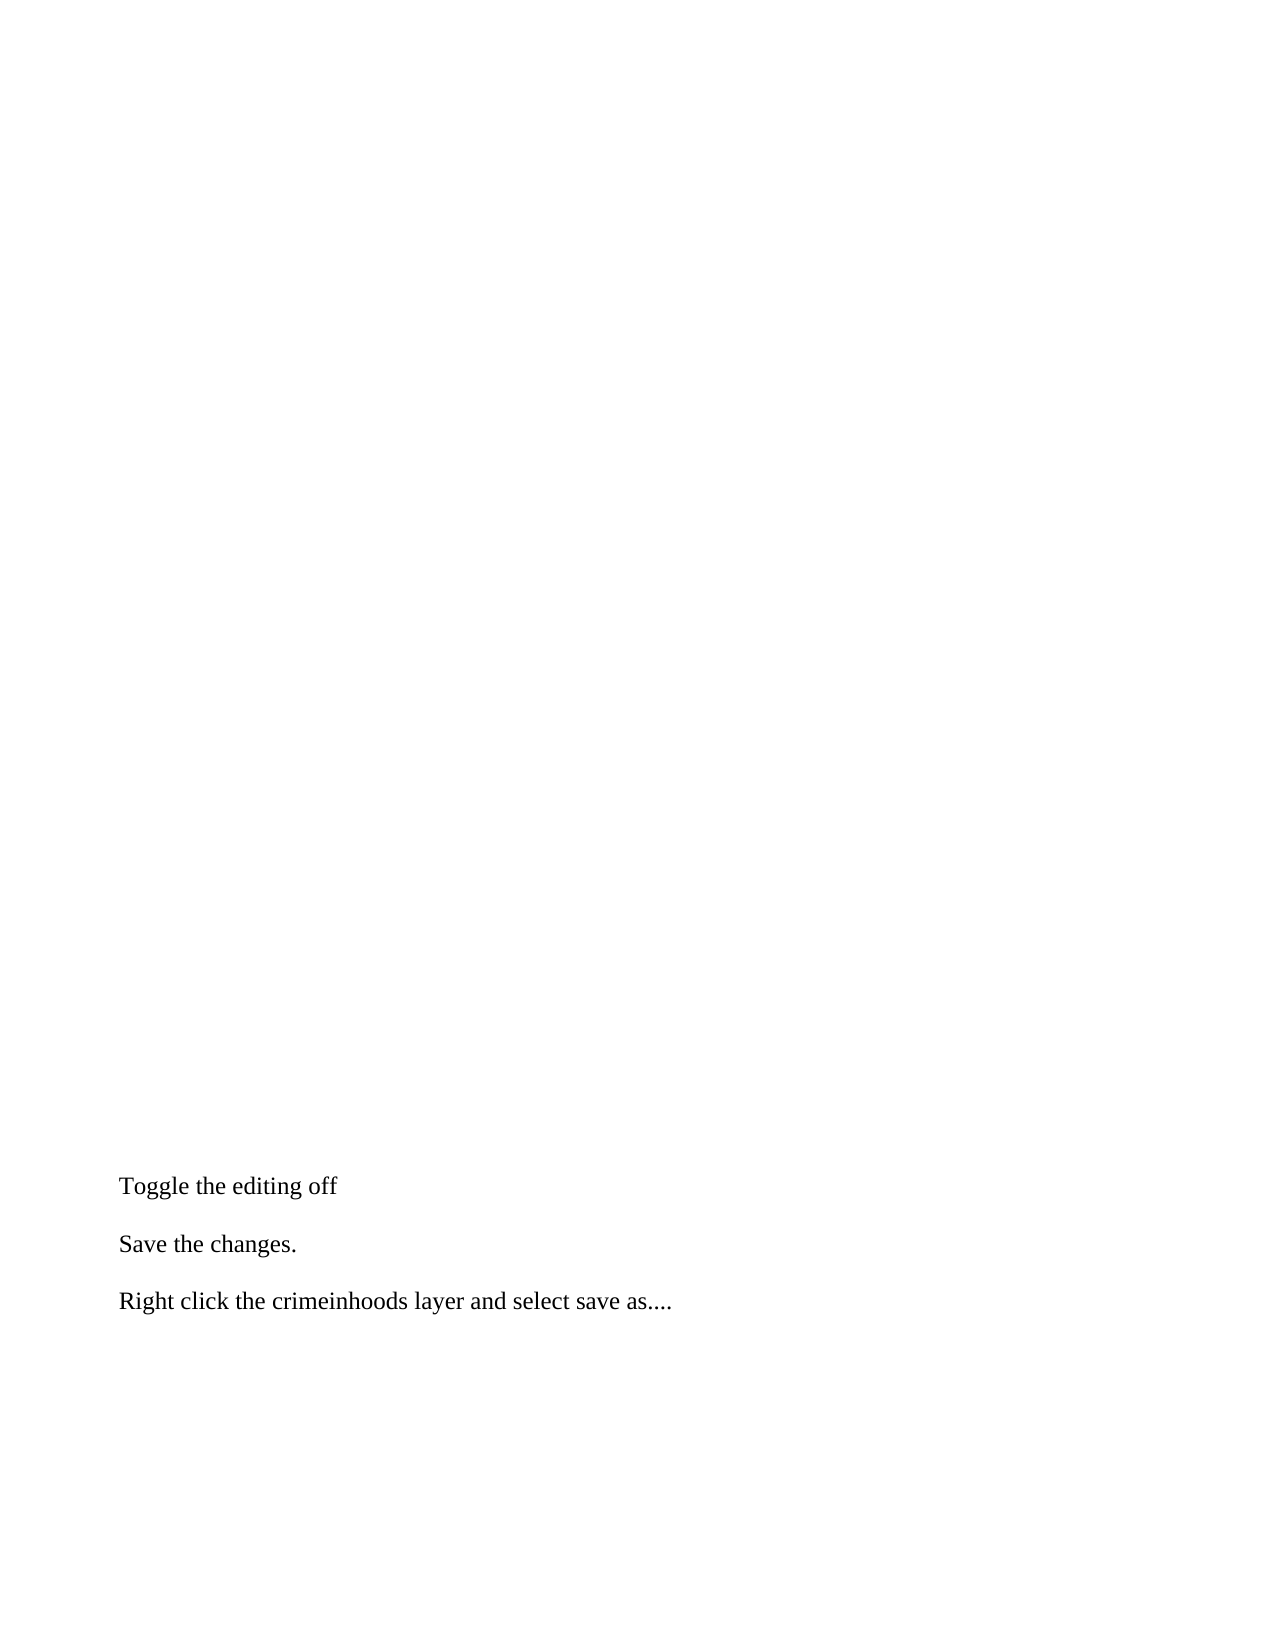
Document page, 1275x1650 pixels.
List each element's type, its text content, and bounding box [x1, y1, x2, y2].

text Right click the crimeinhoods layer and select save as.... [118, 1286, 1156, 1315]
text Save the changes. [118, 1229, 1156, 1258]
text Toggle the editing off [118, 1171, 1156, 1200]
